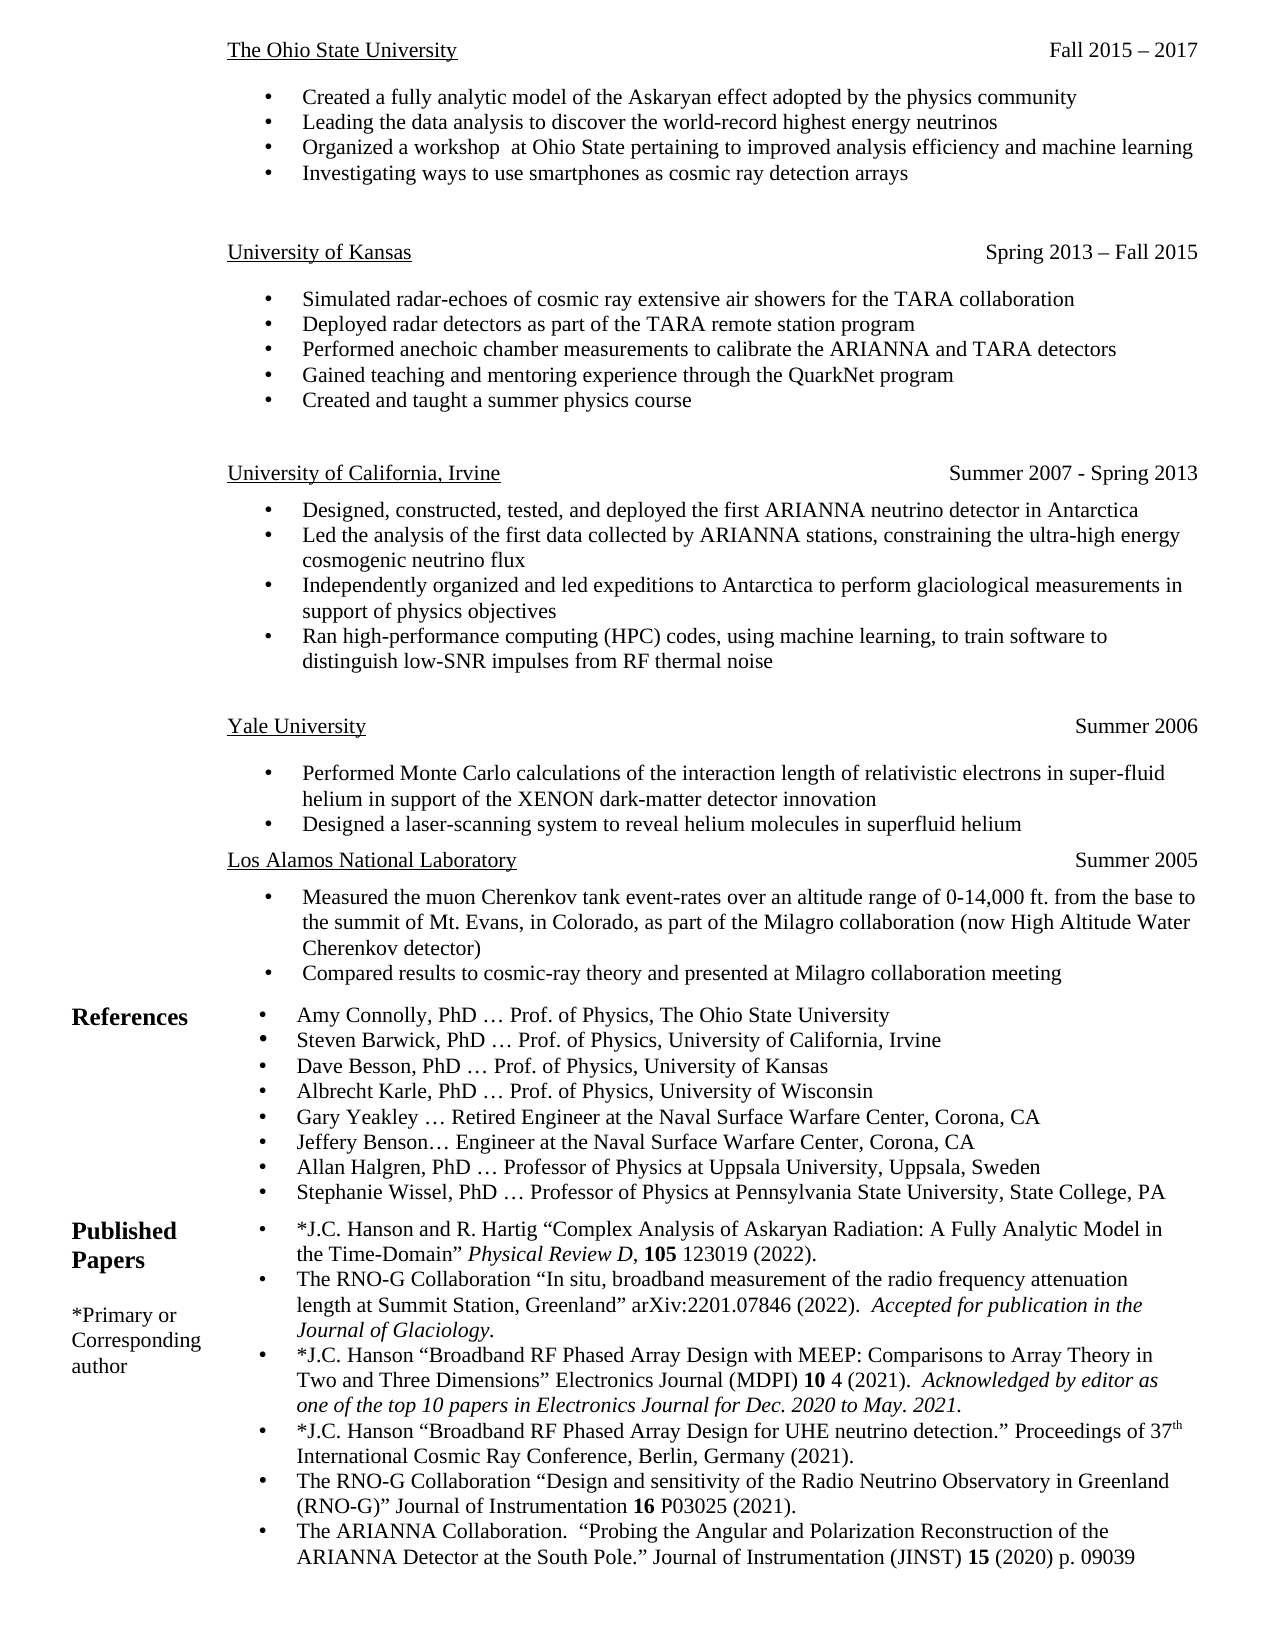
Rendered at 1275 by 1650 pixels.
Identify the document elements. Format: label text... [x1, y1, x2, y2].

table_cell References [66, 996, 216, 1210]
table_header University of California, Irvine [221, 454, 800, 491]
table_cell Performed Monte Carlo calculations of the interaction length of relativistic electrons in super-fluid helium in support of the XENON dark-matter detector innovation Designed a laser-scanning system to reveal helium molecules in superfluid helium [221, 755, 1204, 842]
table_header Los Alamos National Laboratory [221, 842, 800, 878]
table_cell [216, 26, 1209, 996]
table_header Fall 2015 – 2017 [800, 31, 1204, 78]
table_header Summer 2007 - Spring 2013 [800, 454, 1204, 491]
table_cell Designed, constructed, tested, and deployed the first ARIANNA neutrino detector in Antarctica Led the analysis of the first data collected by ARIANNA stations, constraining the ultra-high energy cosmogenic neutrino flux Independently organized and led expeditions to Antarctica to perform glaciological measurements in support of physics objectives Ran high-performance computing (HPC) codes, using machine learning, to train software to distinguish low-SNR impulses from RF thermal noise [221, 491, 1204, 679]
table_header Published Papers *Primary or Corresponding author [66, 1210, 216, 1575]
table_cell Created a fully analytic model of the Askaryan effect adopted by the physics community Leading the data analysis to discover the world-record highest energy neutrinos Organized a workshop at Ohio State pertaining to improved analysis efficiency and machine learning Investigating ways to use smartphones as cosmic ray detection arrays [221, 78, 1204, 209]
table_cell [66, 26, 216, 996]
table_header Summer 2005 [800, 842, 1204, 878]
table_header *J.C. Hanson and R. Hartig “Complex Analysis of Askaryan Radiation: A Fully Analytic Model in the Time-Domain” Physical Review D, 105 123019 (2022). The RNO-G Collaboration “In situ, broadband measurement of the radio frequency attenuation length at Summit Station, Greenland” arXiv:2201.07846 (2022). Accepted for publication in the Journal of Glaciology. *J.C. Hanson “Broadband RF Phased Array Design with MEEP: Comparisons to Array Theory in Two and Three Dimensions” Electronics Journal (MDPI) 10 4 (2021). Acknowledged by editor as one of the top 10 papers in Electronics Journal for Dec. 2020 to May. 2021. *J.C. Hanson “Broadband RF Phased Array Design for UHE neutrino detection.” Proceedings of 37th International Cosmic Ray Conference, Berlin, Germany (2021). The RNO-G Collaboration “Design and sensitivity of the Radio Neutrino Observatory in Greenland (RNO-G)” Journal of Instrumentation 16 P03025 (2021). The ARIANNA Collaboration. “Probing the Angular and Polarization Reconstruction of the ARIANNA Detector at the South Pole.” Journal of Instrumentation (JINST) 15 (2020) p. 09039 C. Glaser et al “NuRadioMC: simulating the radio emission of neutrinos from interaction to detector.” European Physical Journal C (80) n. 77 (2020). The ARIANNA Collaboration. “White Paper: ARIANNA-200 high energy neutrino telescope.” arXiv:2004.09841 The ARIANNA Collaboration. “Neutrino Vertex Reconstruction with In-Ice Radio Detectors using Surface Reflections and Implications for the Neutrino Energy Resolution.” Journal of Cosmology and Astroparticle Physics (JCAP) 11 (2019) p. 030 The ARIANNA Collaboration. “A Search for Cosmogenic Neutrinos with the ARIANNA Test-Bed using 4.5 Years of Data.” Journal of Cosmology and Astroparticle Physics (JCAP) 03 (2020) p. 053 *J.C. Hanson et al. “Observation of classically ‘forbidden’ electromagnetic wave propagation and implications for neutrino detection.” Journal of Cosmology and Astroparticle Physics. (2018) (2018) P. Allison et al. “Measurement of the real dielectric permittivity εr of glacial ice.” Astroparticle Physics Journal 108 (2019) pp. 63-73 *J.C. Hanson and A. Connolly. “Complex Analysis of Askaryan Radiation: A Fully Analytic Treatment including the LPM effect and Cascade Form Factor.” Astroparticle Physics. (91) pp. 75-89 (2017). The ARIANNA Collaboration. “Radio detection of air showers with the ARIANNA experiment on the Ross Ice Shelf”, Astroparticle Physics (90) pp. 50-68 (2017). The TARA Collaboration. “First Upper Limits on the Radar Cross Section of Cosmic-Ray Induced Extensive Air Showers", Astroparticle Physics (87) pp. 1-17 (2017). The ARIANNA Collaboration. “Live-time and sensitivity of the ARIANNA Hexagonal Radio Array.” Proceedings of the International Cosmic-Ray Conference 2015, The Hague, The Netherlands (2015). The ARIANNA Collaboration. “Performance of the ARIANNA Hexagonal Radio Array.” Proceedings of the International Cosmic-Ray Conference 2015, The Hague, The Netherlands (2015). The ARIANNA Collaboration. “A First Search for Cosmogenic Neutrinos with the ARIANNA Hexagonal Radio Array.” Astroparticle Physics Journal (70) pp. 12-36 (2015) *J.C. Hanson et al. “Time-Domain Response of the ARIANNA Detector.” Astroparticle Physics Journal (62) pp. 139-151 (2015). *J.C. Hanson et al. “Radar absorption, basal reflection, thickness and polarization measurements from the Ross Ice Shelf, Antarctica.” Journal of Glaciology (61) 227, pp. 438-446(9) (2015) The ARIANNA Collaboration. “Design and Performance of the ARIANNA HRA-3 Neutrino Detector Systems.” IEEE Transactions on Nuclear Science (62) 5 pp. 2202-2215 (2015). The TARA Collaboration. “Telescope Array Radar (TARA) observatory for Ultra-High Energy Cosmic Rays.” Nuclear Instrumentation and Methods in Physics Research, A (767) 322-338 (2014). S. Kleinfelder et al. “Design and Performance of the Autonomous Data Acquisition System for the ARIANNA High Energy Neutrino Detector.” IEEE Transactions on Nuclear Science (60) 2, 612-618 (2013). *J.C. Hanson, for the ARIANNA Collaboration. “Ross Ice Shelf Thickness, Radio-Frequency Attenuation and Reflectivity: Implications for the ARIANNA UHE Neutrino Detector”. Proceedings of the 32nd International Cosmic Ray Conference, Beijing, China (2011). L. Gerhardt, S.R. Klein, T. Stezelberger, S.W. Barwick, K. Dookayka, J.C. Hanson, R. Nichol. “A prototype station for ARIANNA: A detector for cosmic neutrinos.” Nuclear Instrumentation and Methods in Physics Research, A (634) 85-91, (2010). W.G. Rellergert, S.B. Cahn, A. Garvan, J.C. Hanson, W.H. Lippincott, J.A. Nikkel, and D.N. McKinsey. “Detection and Imaging of He2 Molecules in Superfluid Helium.” Physical Review Letters (100) 025301 (2008). [216, 1210, 1191, 1575]
table_cell Simulated radar-echoes of cosmic ray extensive air showers for the TARA collaboration Deployed radar detectors as part of the TARA remote station program Performed anechoic chamber measurements to calibrate the ARIANNA and TARA detectors Gained teaching and mentoring experience through the QuarkNet program Created and taught a summer physics course [221, 280, 1204, 430]
table_header Measured the muon Cherenkov tank event-rates over an altitude range of 0-14,000 ft. from the base to the summit of Mt. Evans, in Colorado, as part of the Milagro collaboration (now High Altitude Water Cherenkov detector) Compared results to cosmic-ray theory and presented at Milagro collaboration meeting [221, 878, 1204, 991]
table_header Spring 2013 – Fall 2015 [800, 234, 1204, 280]
table_header Summer 2006 [800, 708, 1204, 754]
table_header Yale University [221, 708, 800, 754]
table_header The Ohio State University [221, 31, 800, 78]
table_cell Amy Connolly, PhD … Prof. of Physics, The Ohio State University Steven Barwick, PhD … Prof. of Physics, University of California, Irvine Dave Besson, PhD … Prof. of Physics, University of Kansas Albrecht Karle, PhD … Prof. of Physics, University of Wisconsin Gary Yeakley … Retired Engineer at the Naval Surface Warfare Center, Corona, CA Jeffery Benson… Engineer at the Naval Surface Warfare Center, Corona, CA Allan Halgren, PhD … Professor of Physics at Uppsala University, Uppsala, Sweden Stephanie Wissel, PhD … Professor of Physics at Pennsylvania State University, State College, PA [216, 996, 1209, 1210]
table_header University of Kansas [221, 234, 800, 280]
